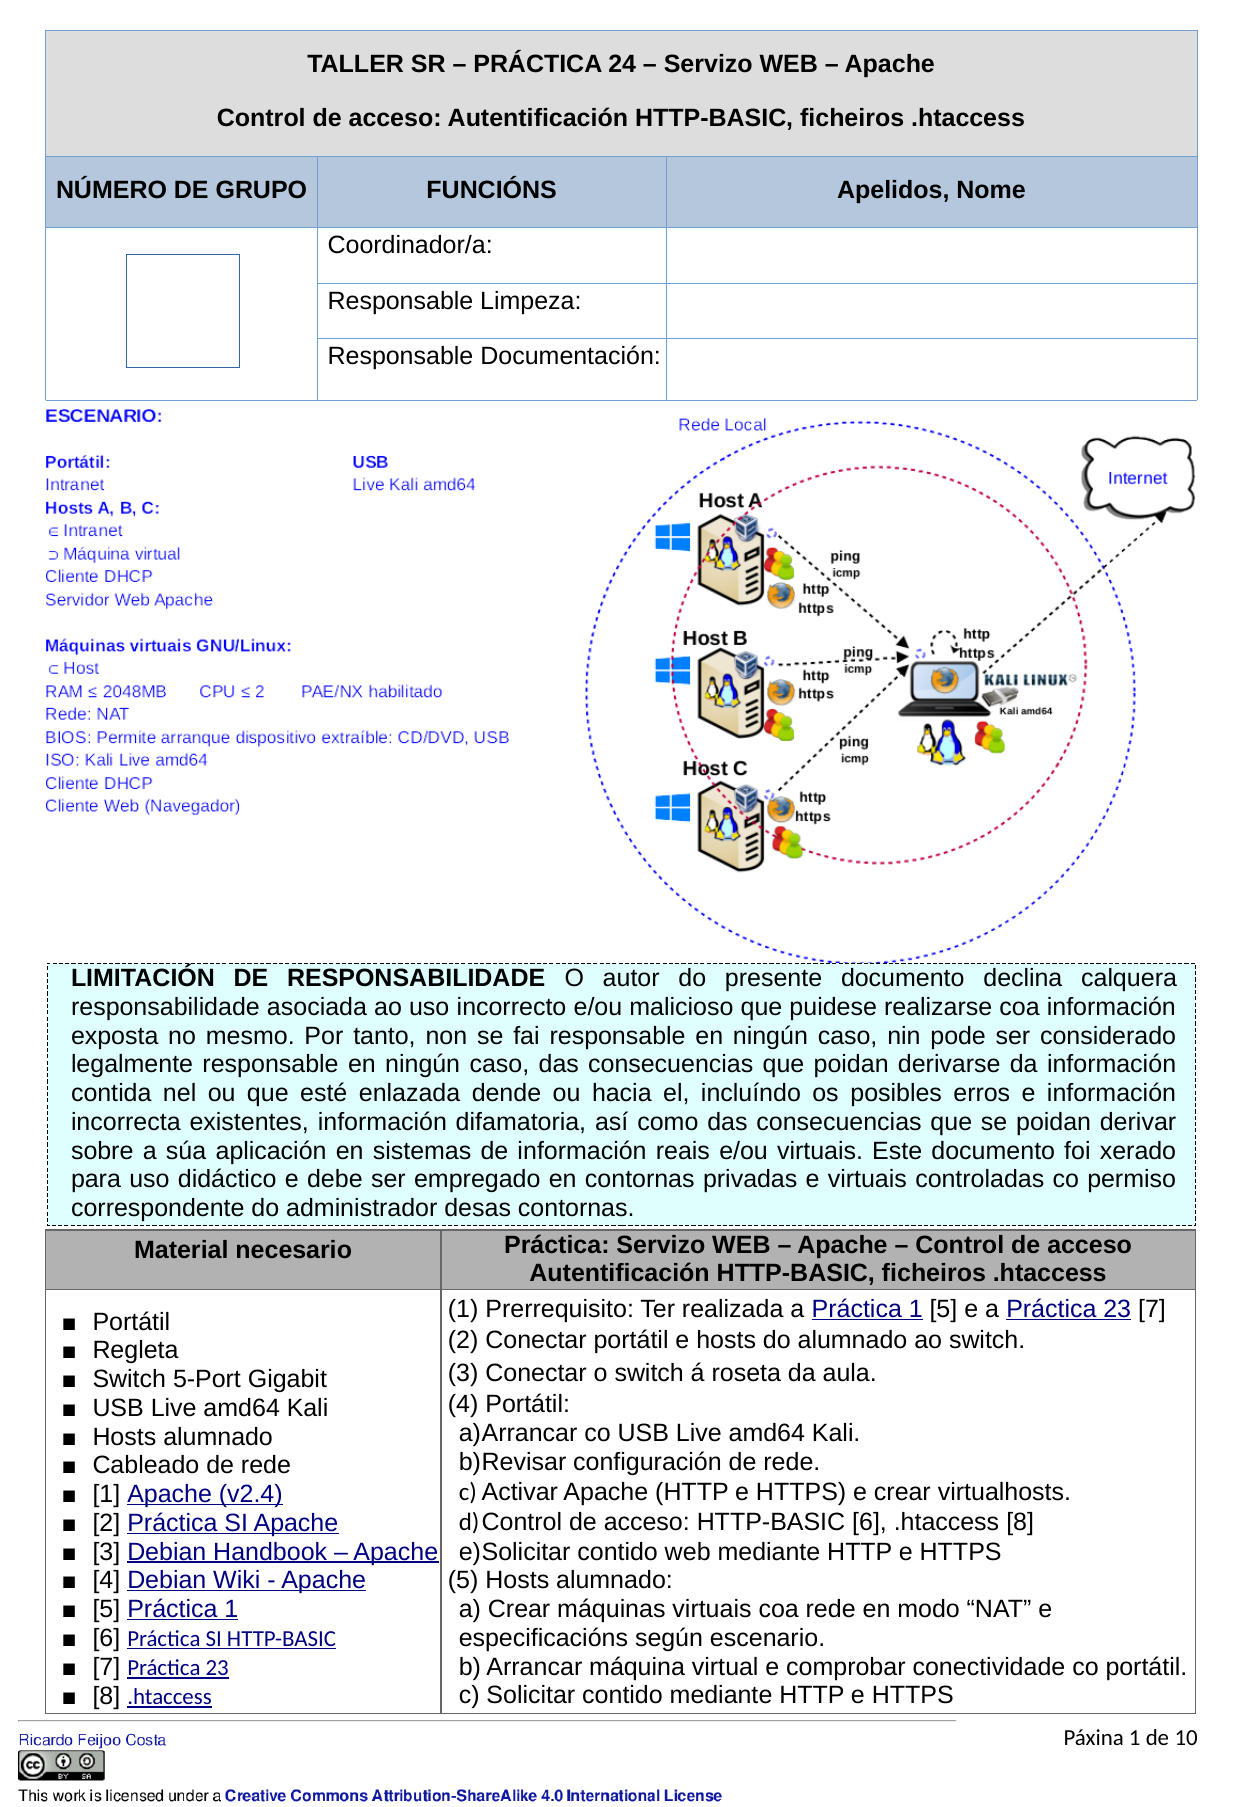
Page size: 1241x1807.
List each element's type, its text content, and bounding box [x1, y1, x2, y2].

table_cell [667, 339, 1197, 400]
table_cell (1) Prerrequisito: Ter realizada a Práctica 1 [5] e a Práctica 23 [7] (2) Conectar portátil e hosts do alumnado ao switch. (3) Conectar o switch á roseta da aula. (4) Portátil: Arrancar co USB Live amd64 Kali. Revisar configuración de rede. Activar Apache (HTTP e HTTPS) e crear virtualhosts. Control de acceso: HTTP-BASIC [6], .htaccess [8] Solicitar contido web mediante HTTP e HTTPS (5) Hosts alumnado: a) Crear máquinas virtuais coa rede en modo “NAT” e especificacións según escenario. b) Arrancar máquina virtual e comprobar conectividade co portátil. c) Solicitar contido mediante HTTP e HTTPS [442, 1290, 1195, 1712]
table_cell Responsable Limpeza: [318, 284, 666, 338]
table_cell NÚMERO DE GRUPO [46, 157, 317, 227]
table_cell [667, 228, 1197, 283]
table_cell Apelidos, Nome [667, 157, 1197, 227]
table_cell Coordinador/a: [318, 228, 666, 283]
table_header Material necesario [46, 1231, 440, 1289]
table_cell FUNCIÓNS [318, 157, 666, 227]
table_header TALLER SR – PRÁCTICA 24 – Servizo WEB – Apache Control de acceso: Autentificación HTTP-BASIC, ficheiros .htaccess [46, 31, 1197, 156]
picture [45, 408, 1198, 963]
table_cell Portátil Regleta Switch 5-Port Gigabit USB Live amd64 Kali Hosts alumnado Cableado de rede [1] Apache (v2.4) [2] Práctica SI Apache [3] Debian Handbook – Apache [4] Debian Wiki - Apache [5] Práctica 1 [6] Práctica SI HTTP-BASIC [7] Práctica 23 [8] .htaccess [46, 1290, 440, 1712]
table_cell [667, 284, 1197, 338]
table_header Práctica: Servizo WEB – Apache – Control de acceso Autentificación HTTP-BASIC, ficheiros .htaccess [442, 1231, 1195, 1289]
table_cell [46, 228, 317, 400]
table_cell Responsable Documentación: [318, 339, 666, 400]
picture [8, 1715, 957, 1806]
